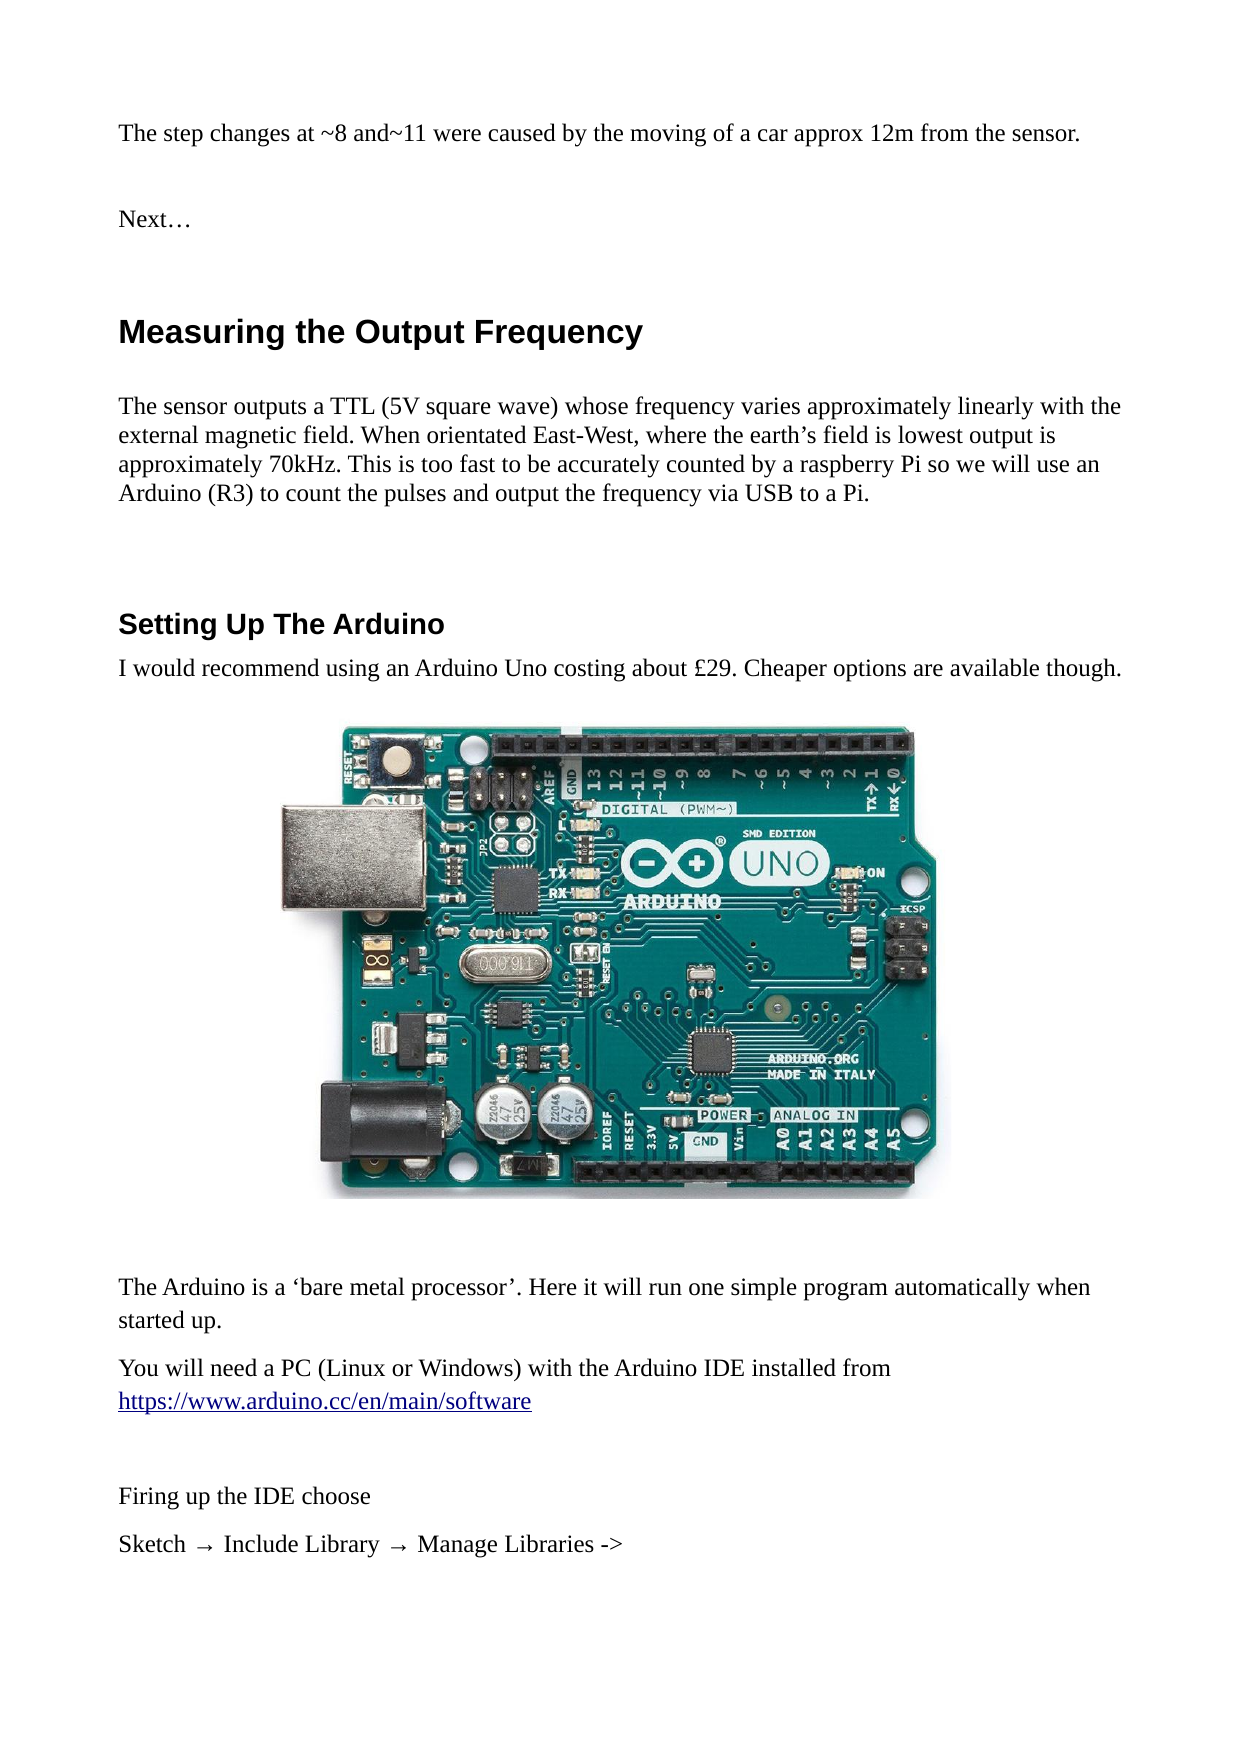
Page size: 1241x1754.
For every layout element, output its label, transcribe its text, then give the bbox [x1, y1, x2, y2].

picture [273, 708, 952, 1199]
text Next… [118, 204, 1122, 233]
text The Arduino is a ‘bare metal processor’. Here it will run one simple program automatically when started up. [118, 1272, 1122, 1334]
subtitle Setting Up The Arduino [118, 607, 1122, 641]
text You will need a PC (Linux or Windows) with the Arduino IDE installed from https://www.arduino.cc/en/main/software [118, 1353, 1122, 1415]
text I would recommend using an Arduino Uno costing about £29. Cheaper options are available though. [118, 653, 1122, 682]
text The sensor outputs a TTL (5V square wave) whose frequency varies approximately linearly with the external magnetic field. When orientated East-West, where the earth’s field is lowest output is approximately 70kHz. This is too fast to be accurately counted by a raspberry Pi so we will use an Arduino (R3) to count the pulses and output the frequency via USB to a Pi. [118, 391, 1122, 506]
text The step changes at ~8 and~11 were caused by the moving of a car approx 12m from the sensor. [118, 118, 1122, 147]
subtitle Measuring the Output Frequency [118, 311, 1122, 350]
text Sketch → Include Library → Manage Libraries -> [118, 1529, 1122, 1557]
text Firing up the IDE choose [118, 1481, 1122, 1510]
